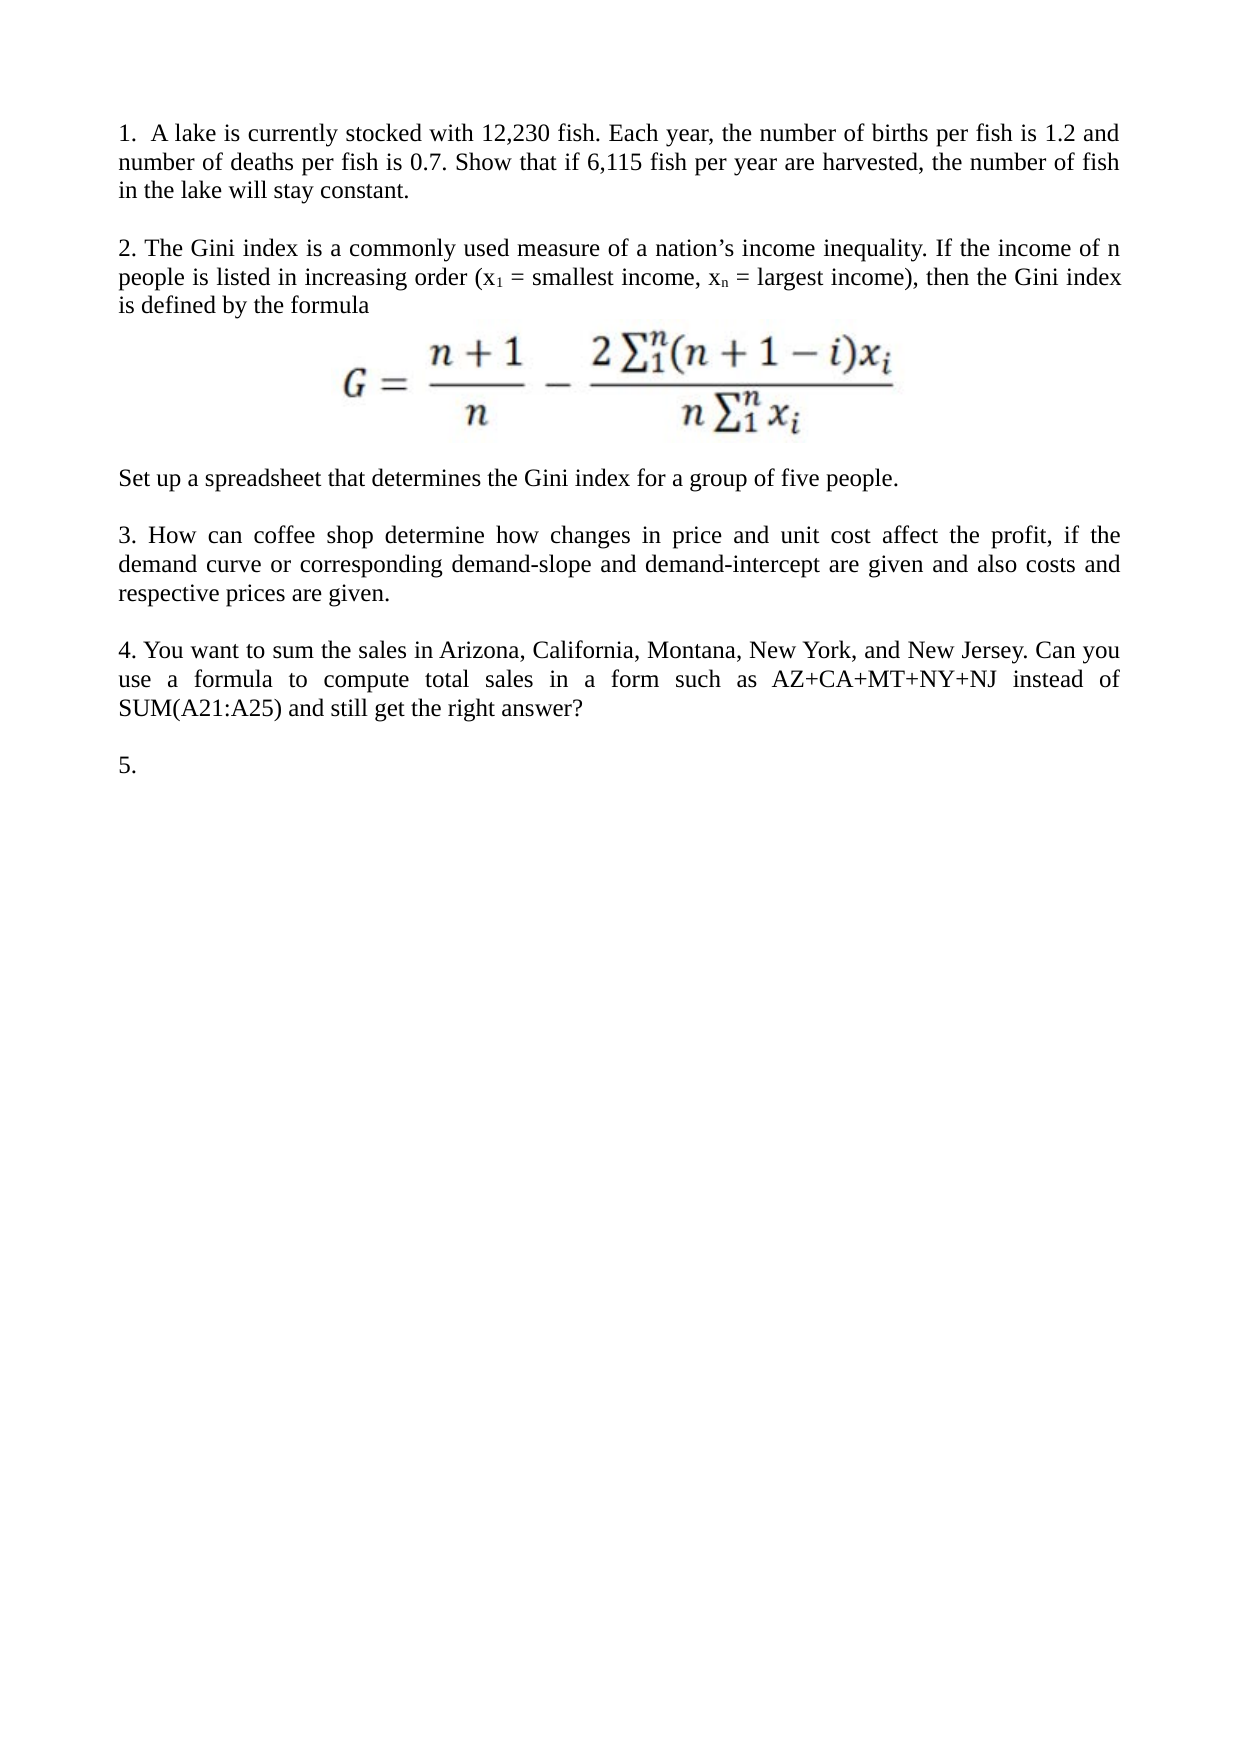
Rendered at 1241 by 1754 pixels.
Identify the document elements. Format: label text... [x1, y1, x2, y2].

picture [330, 319, 910, 443]
text Set up a spreadsheet that determines the Gini index for a group of five people. [118, 463, 1122, 492]
text 5. [118, 751, 1122, 779]
text 2. The Gini index is a commonly used measure of a nation’s income inequality. If the income of n people is listed in increasing order (x1 = smallest income, xn = largest income), then the Gini index is defined by the formula [118, 233, 1122, 319]
text 3. How can coffee shop determine how changes in price and unit cost affect the profit, if the demand curve or corresponding demand-slope and demand-intercept are given and also costs and respective prices are given. [118, 521, 1122, 607]
text 1. A lake is currently stocked with 12,230 fish. Each year, the number of births per fish is 1.2 and number of deaths per fish is 0.7. Show that if 6,115 fish per year are harvested, the number of fish in the lake will stay constant. [118, 118, 1122, 204]
text 4. You want to sum the sales in Arizona, California, Montana, New York, and New Jersey. Can you use a formula to compute total sales in a form such as AZ+CA+MT+NY+NJ instead of SUM(A21:A25) and still get the right answer? [118, 636, 1122, 722]
